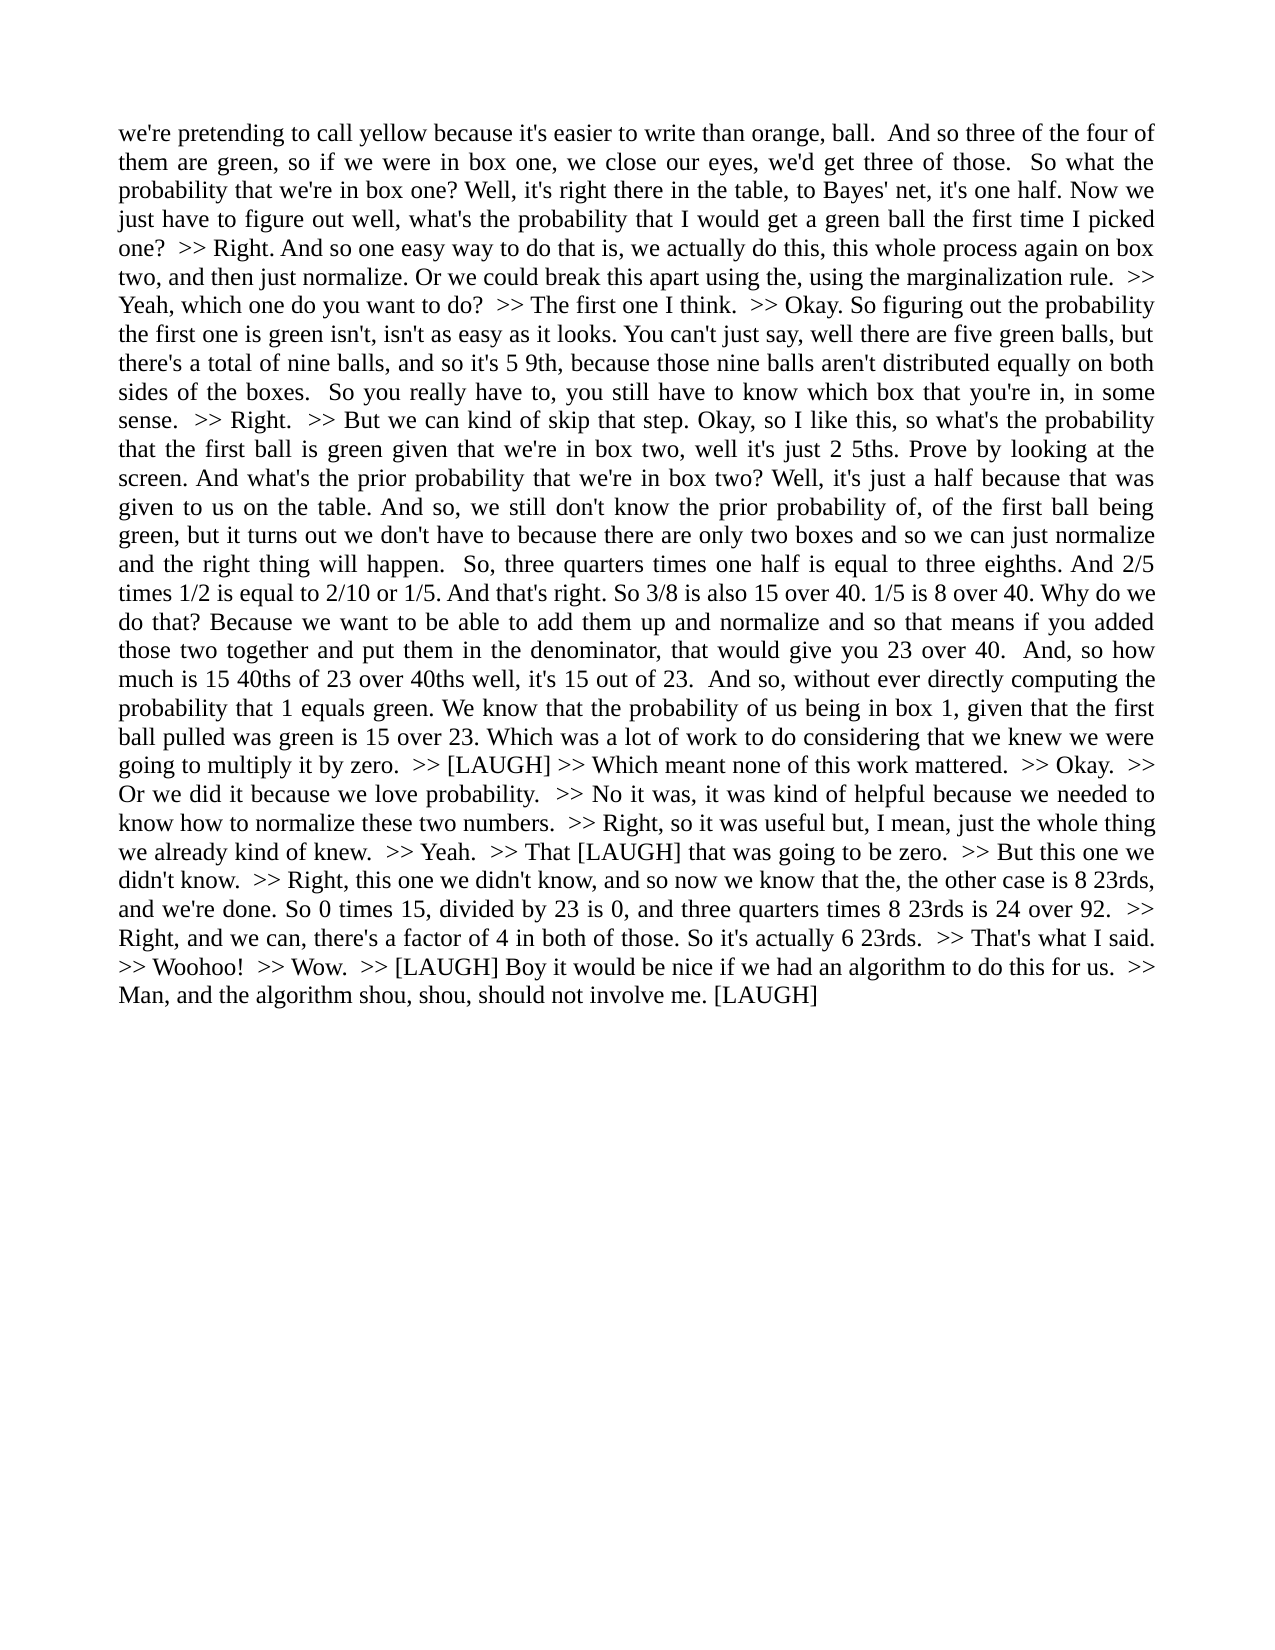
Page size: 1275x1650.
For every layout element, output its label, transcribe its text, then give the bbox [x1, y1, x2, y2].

text we're pretending to call yellow because it's easier to write than orange, ball. And so three of the four of them are green, so if we were in box one, we close our eyes, we'd get three of those. So what the probability that we're in box one? Well, it's right there in the table, to Bayes' net, it's one half. Now we just have to figure out well, what's the probability that I would get a green ball the first time I picked one? >> Right. And so one easy way to do that is, we actually do this, this whole process again on box two, and then just normalize. Or we could break this apart using the, using the marginalization rule. >> Yeah, which one do you want to do? >> The first one I think. >> Okay. So figuring out the probability the first one is green isn't, isn't as easy as it looks. You can't just say, well there are five green balls, but there's a total of nine balls, and so it's 5 9th, because those nine balls aren't distributed equally on both sides of the boxes. So you really have to, you still have to know which box that you're in, in some sense. >> Right. >> But we can kind of skip that step. Okay, so I like this, so what's the probability that the first ball is green given that we're in box two, well it's just 2 5ths. Prove by looking at the screen. And what's the prior probability that we're in box two? Well, it's just a half because that was given to us on the table. And so, we still don't know the prior probability of, of the first ball being green, but it turns out we don't have to because there are only two boxes and so we can just normalize and the right thing will happen. So, three quarters times one half is equal to three eighths. And 2/5 times 1/2 is equal to 2/10 or 1/5. And that's right. So 3/8 is also 15 over 40. 1/5 is 8 over 40. Why do we do that? Because we want to be able to add them up and normalize and so that means if you added those two together and put them in the denominator, that would give you 23 over 40. And, so how much is 15 40ths of 23 over 40ths well, it's 15 out of 23. And so, without ever directly computing the probability that 1 equals green. We know that the probability of us being in box 1, given that the first ball pulled was green is 15 over 23. Which was a lot of work to do considering that we knew we were going to multiply it by zero. >> [LAUGH] >> Which meant none of this work mattered. >> Okay. >> Or we did it because we love probability. >> No it was, it was kind of helpful because we needed to know how to normalize these two numbers. >> Right, so it was useful but, I mean, just the whole thing we already kind of knew. >> Yeah. >> That [LAUGH] that was going to be zero. >> But this one we didn't know. >> Right, this one we didn't know, and so now we know that the, the other case is 8 23rds, and we're done. So 0 times 15, divided by 23 is 0, and three quarters times 8 23rds is 24 over 92. >> Right, and we can, there's a factor of 4 in both of those. So it's actually 6 23rds. >> That's what I said. >> Woohoo! >> Wow. >> [LAUGH] Boy it would be nice if we had an algorithm to do this for us. >> Man, and the algorithm shou, shou, should not involve me. [LAUGH] [118, 118, 1157, 1009]
